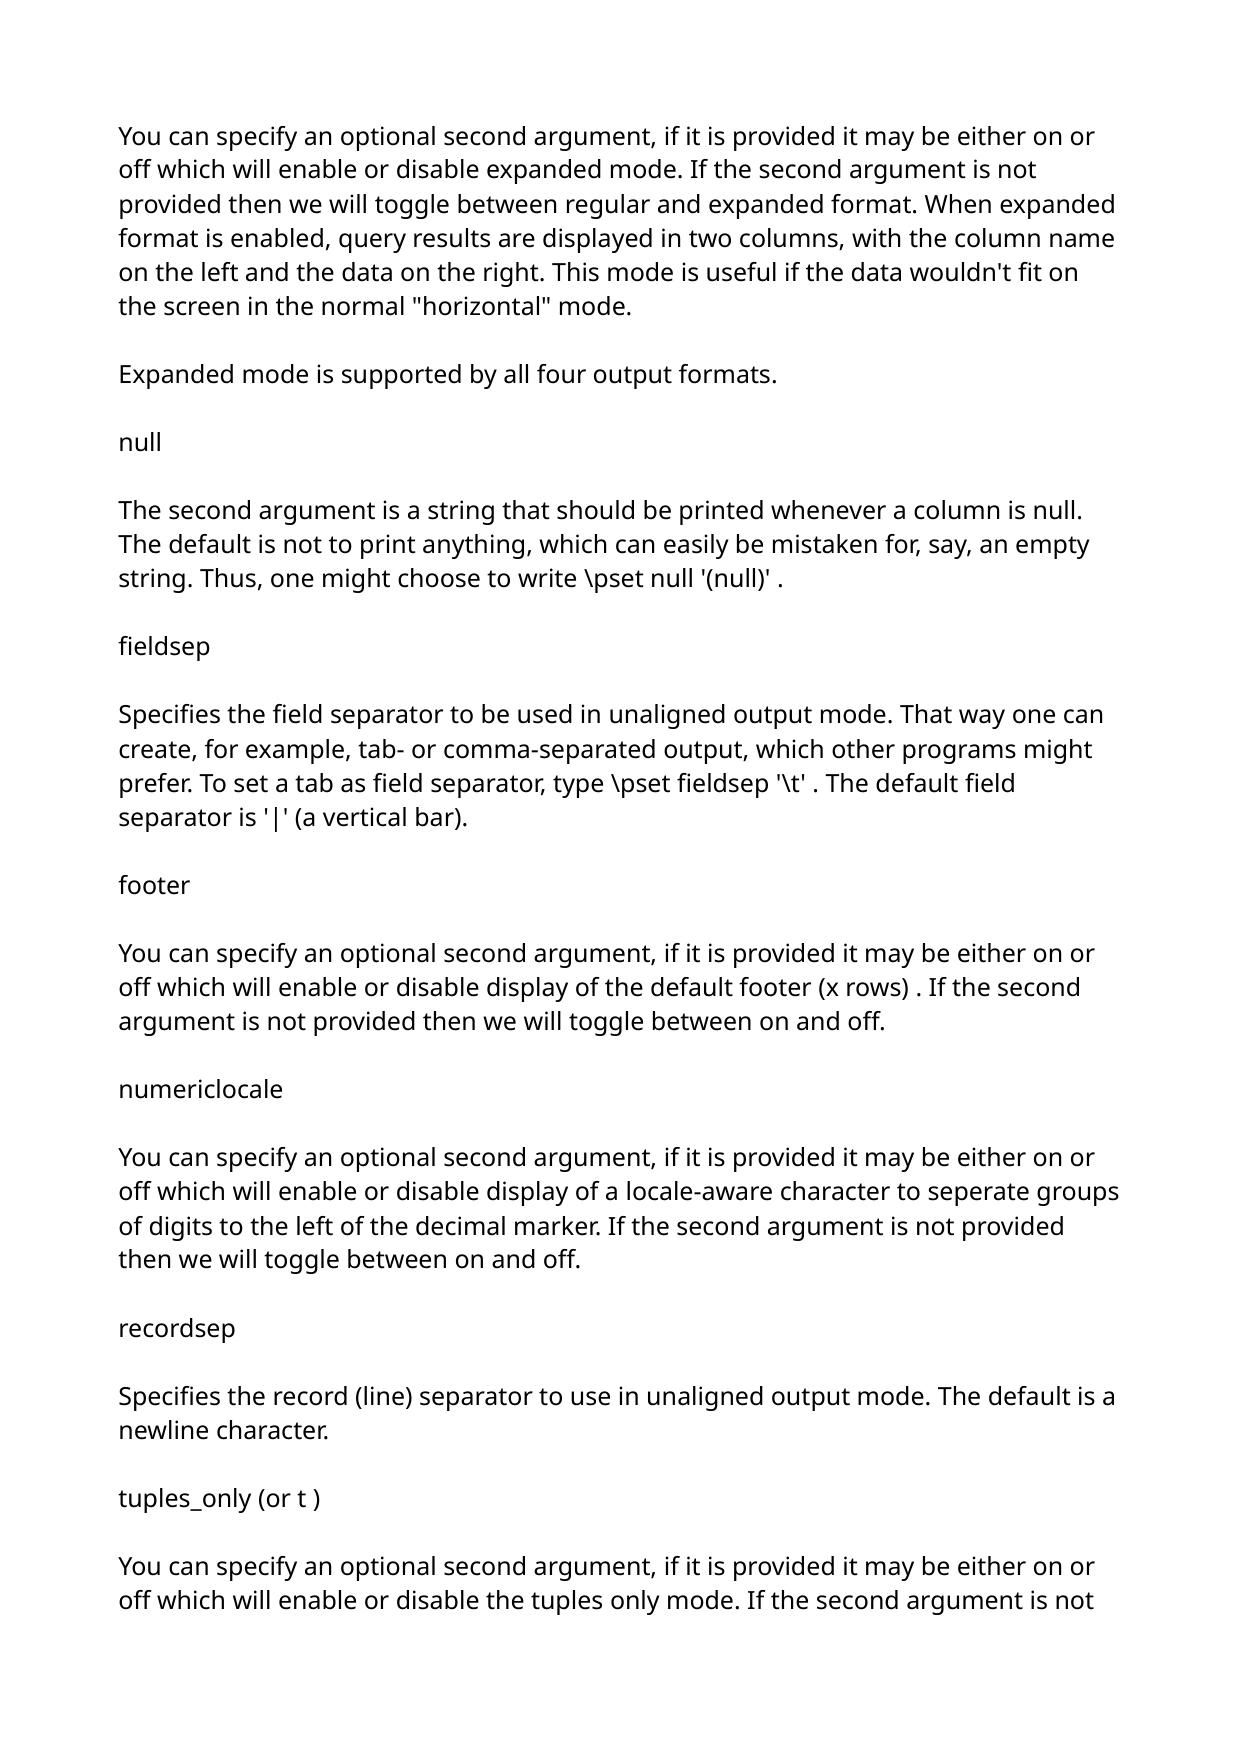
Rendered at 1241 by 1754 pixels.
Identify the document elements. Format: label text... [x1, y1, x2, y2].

text The second argument is a string that should be printed whenever a column is null. The default is not to print anything, which can easily be mistaken for, say, an empty string. Thus, one might choose to write \pset null '(null)' . [118, 493, 1122, 595]
text You can specify an optional second argument, if it is provided it may be either on or off which will enable or disable the tuples only mode. If the second argument is not [118, 1549, 1122, 1617]
text You can specify an optional second argument, if it is provided it may be either on or off which will enable or disable display of the default footer (x rows) . If the second argument is not provided then we will toggle between on and off. [118, 936, 1122, 1038]
text You can specify an optional second argument, if it is provided it may be either on or off which will enable or disable display of a locale-aware character to seperate groups of digits to the left of the decimal marker. If the second argument is not provided then we will toggle between on and off. [118, 1140, 1122, 1276]
text numericlocale [118, 1072, 1122, 1106]
text Specifies the field separator to be used in unaligned output mode. That way one can create, for example, tab- or comma-separated output, which other programs might prefer. To set a tab as field separator, type \pset fieldsep '\t' . The default field separator is '|' (a vertical bar). [118, 697, 1122, 833]
text Specifies the record (line) separator to use in unaligned output mode. The default is a newline character. [118, 1378, 1122, 1447]
text You can specify an optional second argument, if it is provided it may be either on or off which will enable or disable expanded mode. If the second argument is not provided then we will toggle between regular and expanded format. When expanded format is enabled, query results are displayed in two columns, with the column name on the left and the data on the right. This mode is useful if the data wouldn't fit on the screen in the normal "horizontal" mode. [118, 118, 1122, 322]
text Expanded mode is supported by all four output formats. [118, 357, 1122, 391]
text recordsep [118, 1310, 1122, 1344]
text footer [118, 867, 1122, 902]
text tuples_only (or t ) [118, 1481, 1122, 1515]
text null [118, 425, 1122, 459]
text fieldsep [118, 629, 1122, 663]
